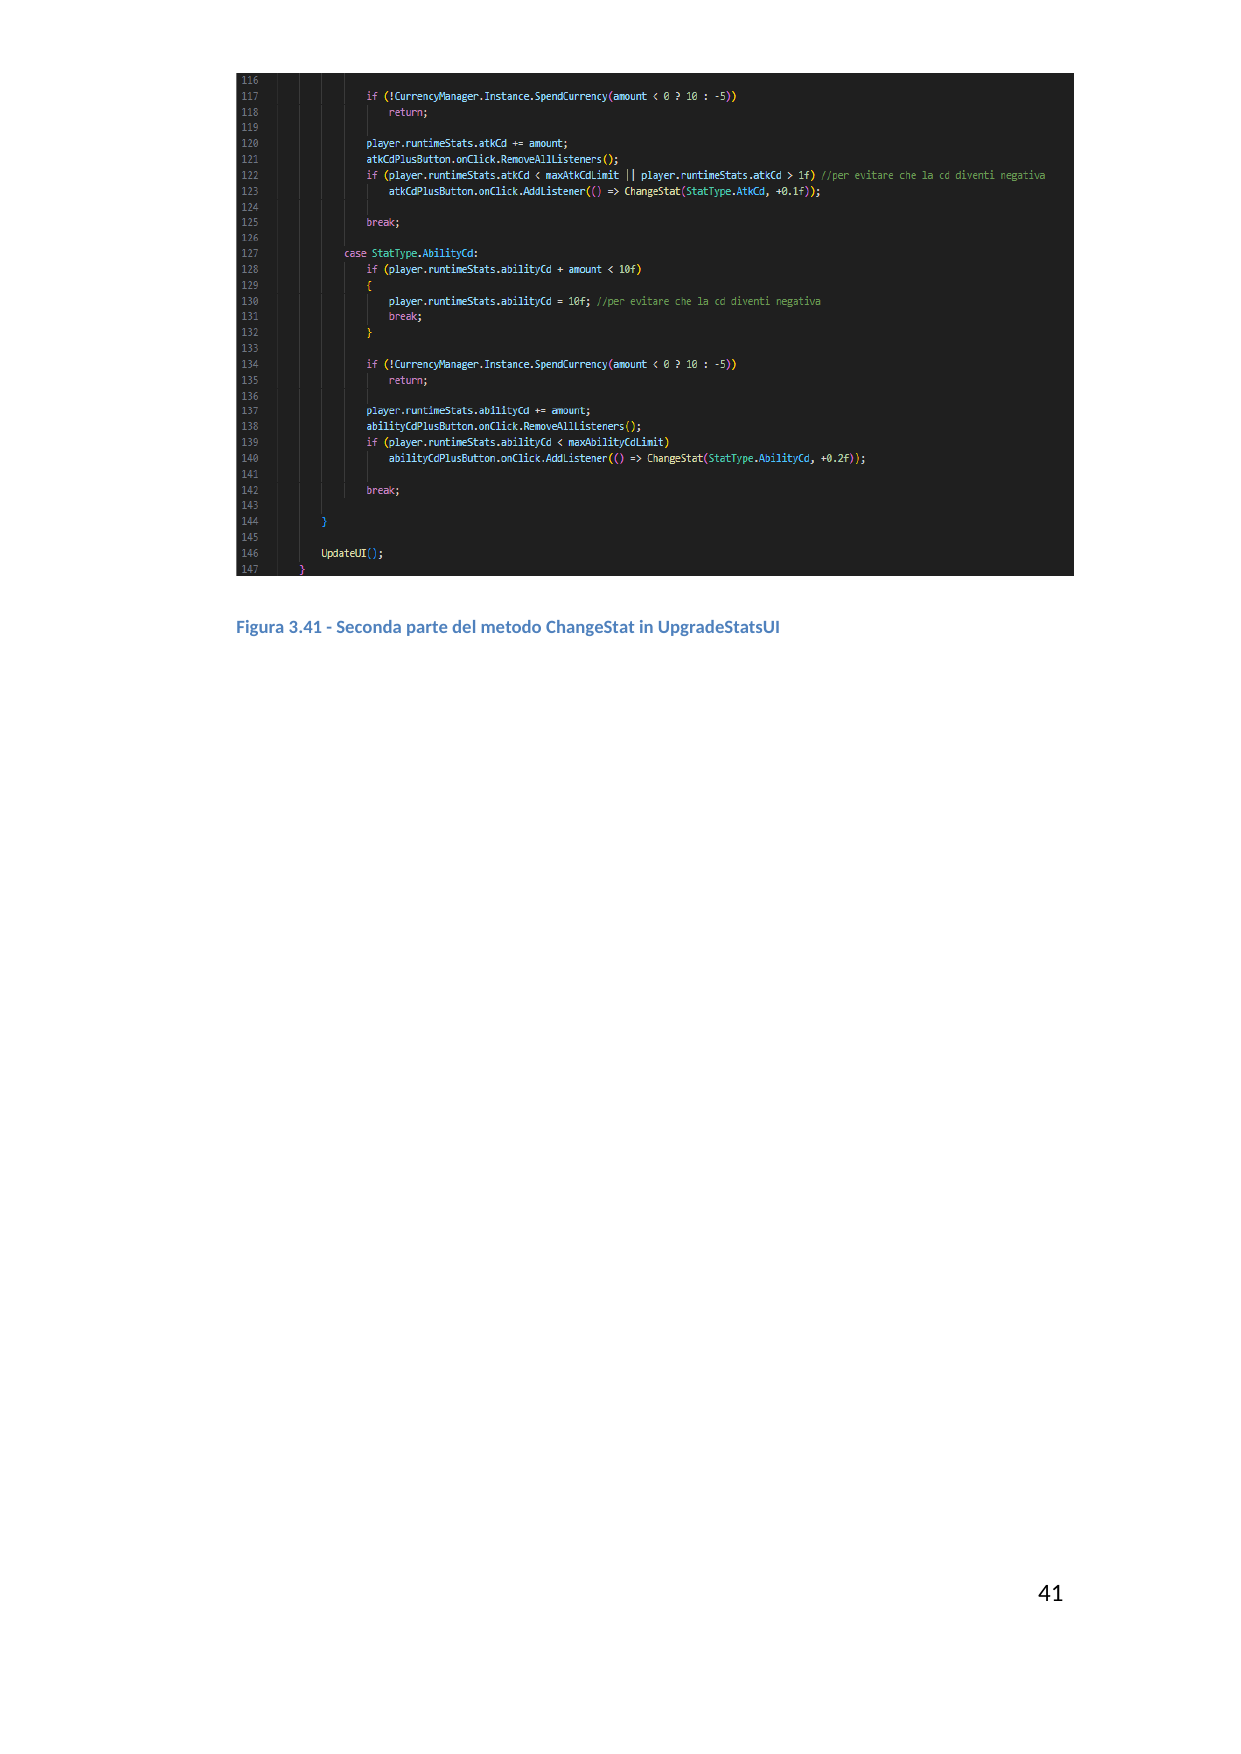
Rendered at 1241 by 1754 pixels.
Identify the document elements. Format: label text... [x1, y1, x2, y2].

text Figura 3.41 - Seconda parte del metodo ChangeStat in UpgradeStatsUI [236, 616, 1063, 638]
